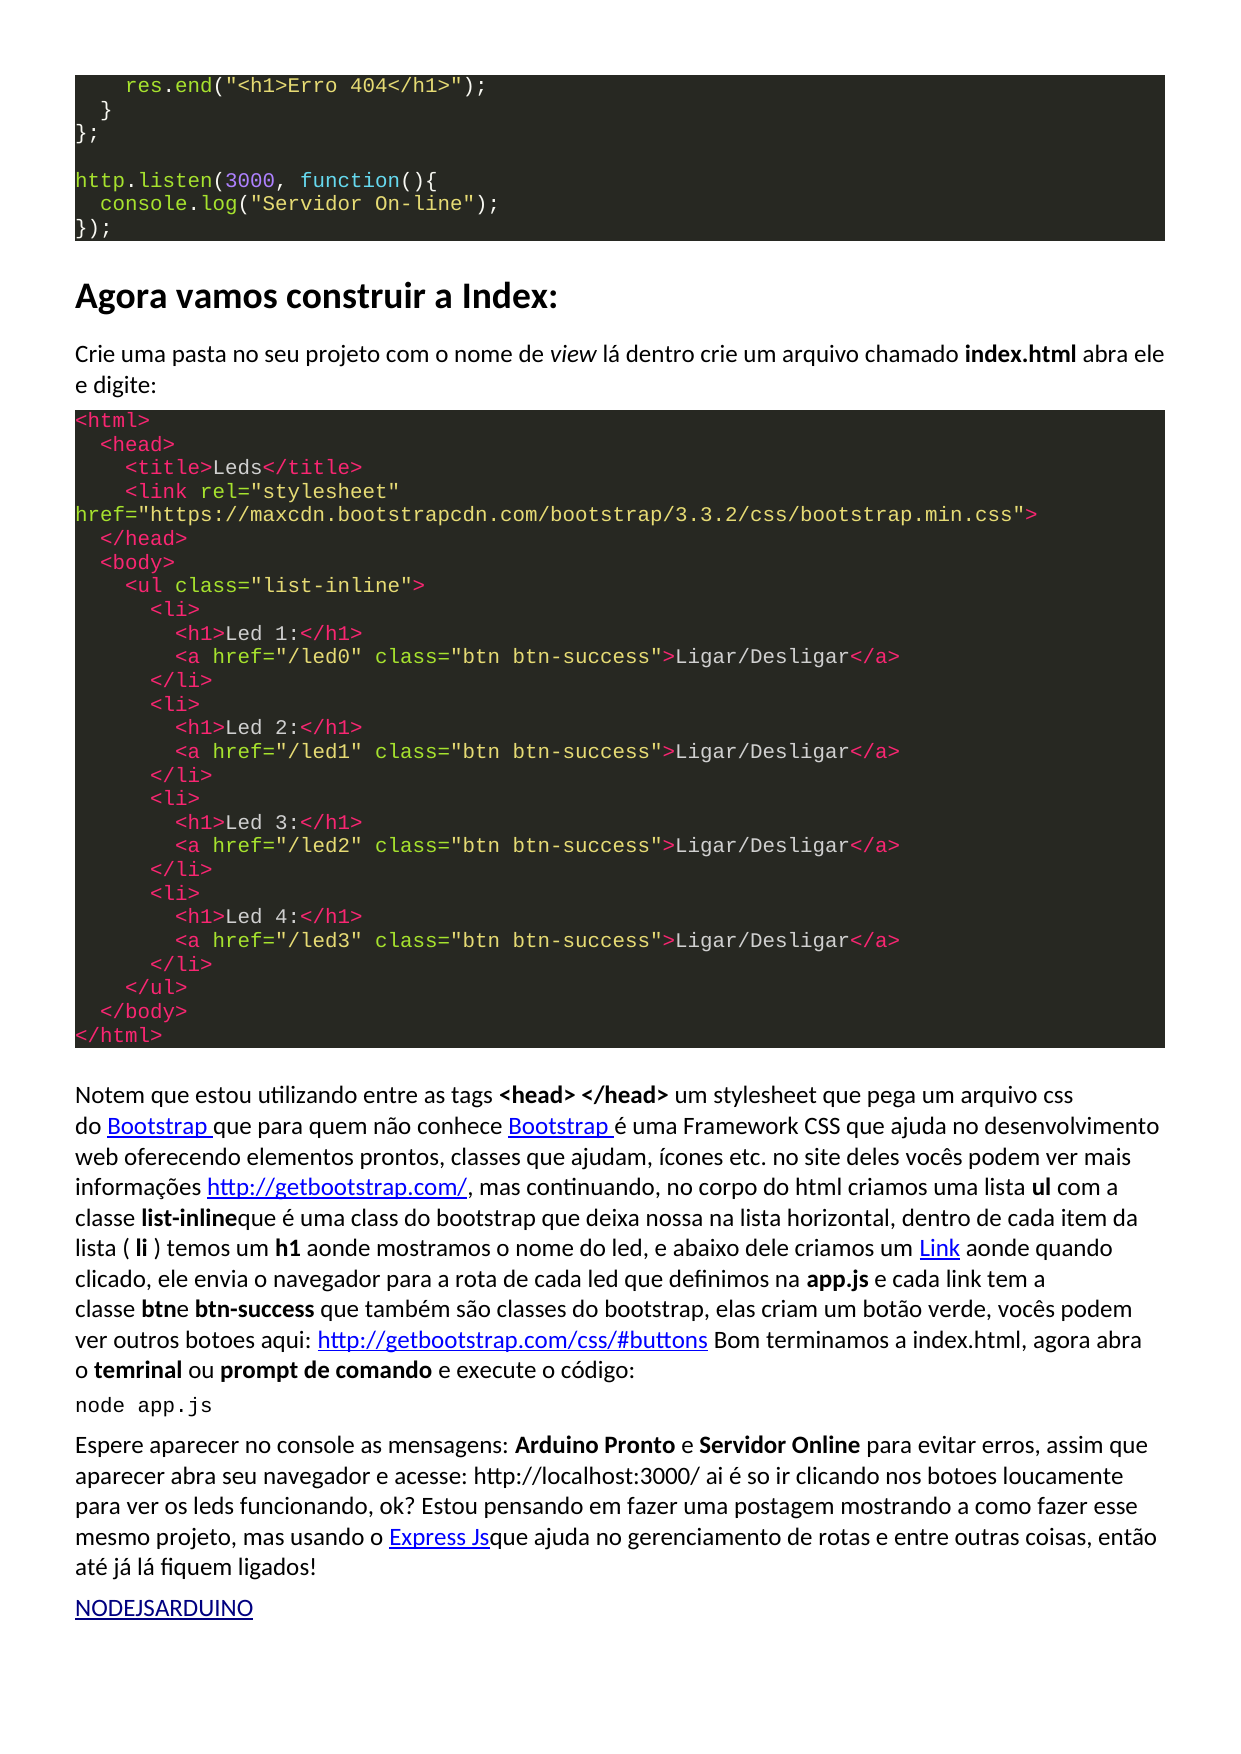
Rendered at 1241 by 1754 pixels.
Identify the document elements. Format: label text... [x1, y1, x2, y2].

text <h1>Led 2:</h1> [75, 717, 1165, 741]
text </li> [75, 764, 1165, 788]
text }; [75, 122, 1165, 146]
text </li> [75, 859, 1165, 883]
text console.log("Servidor On-line"); [75, 193, 1165, 217]
text </body> [75, 1001, 1165, 1025]
text <ul class="list-inline"> [75, 575, 1165, 599]
text <link rel="stylesheet" href="https://maxcdn.bootstrapcdn.com/bootstrap/3.3.2/css/bootstrap.min.css"> [75, 481, 1165, 528]
text <html> [75, 410, 1165, 433]
text }); [75, 217, 1165, 241]
text <body> [75, 552, 1165, 575]
text <h1>Led 3:</h1> [75, 812, 1165, 836]
text <h1>Led 4:</h1> [75, 906, 1165, 930]
text Espere aparecer no console as mensagens: Arduino Pronto e Servidor Online para evitar erros, assim que aparecer abra seu navegador e acesse: http://localhost:3000/ ai é so ir clicando nos botoes loucamente para ver os leds funcionando, ok? Estou pensando em fazer uma postagem mostrando a como fazer esse mesmo projeto, mas usando o Express Jsque ajuda no gerenciamento de rotas e entre outras coisas, então até já lá fiquem ligados! [75, 1429, 1165, 1582]
text Crie uma pasta no seu projeto com o nome de view lá dentro crie um arquivo chamado index.html abra ele e digite: [75, 338, 1165, 399]
text </li> [75, 670, 1165, 694]
text <a href="/led3" class="btn btn-success">Ligar/Desligar</a> [75, 930, 1165, 954]
text Notem que estou utilizando entre as tags <head> </head> um stylesheet que pega um arquivo css do Bootstrap que para quem não conhece Bootstrap é uma Framework CSS que ajuda no desenvolvimento web oferecendo elementos prontos, classes que ajudam, ícones etc. no site deles vocês podem ver mais informações http://getbootstrap.com/, mas continuando, no corpo do html criamos uma lista ul com a classe list-inlineque é uma class do bootstrap que deixa nossa na lista horizontal, dentro de cada item da lista ( li ) temos um h1 aonde mostramos o nome do led, e abaixo dele criamos um Link aonde quando clicado, ele envia o navegador para a rota de cada led que definimos na app.js e cada link tem a classe btne btn-success que também são classes do bootstrap, elas criam um botão verde, vocês podem ver outros botoes aqui: http://getbootstrap.com/css/#buttons Bom terminamos a index.html, agora abra o temrinal ou prompt de comando e execute o código: [75, 1079, 1165, 1385]
text node app.js [75, 1395, 1165, 1419]
text http.listen(3000, function(){ [75, 169, 1165, 193]
text } [75, 99, 1165, 122]
text <a href="/led0" class="btn btn-success">Ligar/Desligar</a> [75, 646, 1165, 670]
text Agora vamos construir a Index: [75, 272, 1165, 318]
text <li> [75, 788, 1165, 812]
text <li> [75, 599, 1165, 623]
text <li> [75, 883, 1165, 906]
text NODEJSARDUINO [75, 1592, 1165, 1623]
text </ul> [75, 977, 1165, 1001]
text </html> [75, 1025, 1165, 1048]
text <head> [75, 433, 1165, 457]
text res.end("<h1>Erro 404</h1>"); [75, 75, 1165, 99]
text </li> [75, 954, 1165, 977]
text <li> [75, 694, 1165, 717]
text <a href="/led2" class="btn btn-success">Ligar/Desligar</a> [75, 836, 1165, 859]
text <title>Leds</title> [75, 457, 1165, 481]
text <h1>Led 1:</h1> [75, 623, 1165, 646]
text <a href="/led1" class="btn btn-success">Ligar/Desligar</a> [75, 741, 1165, 764]
text </head> [75, 528, 1165, 552]
